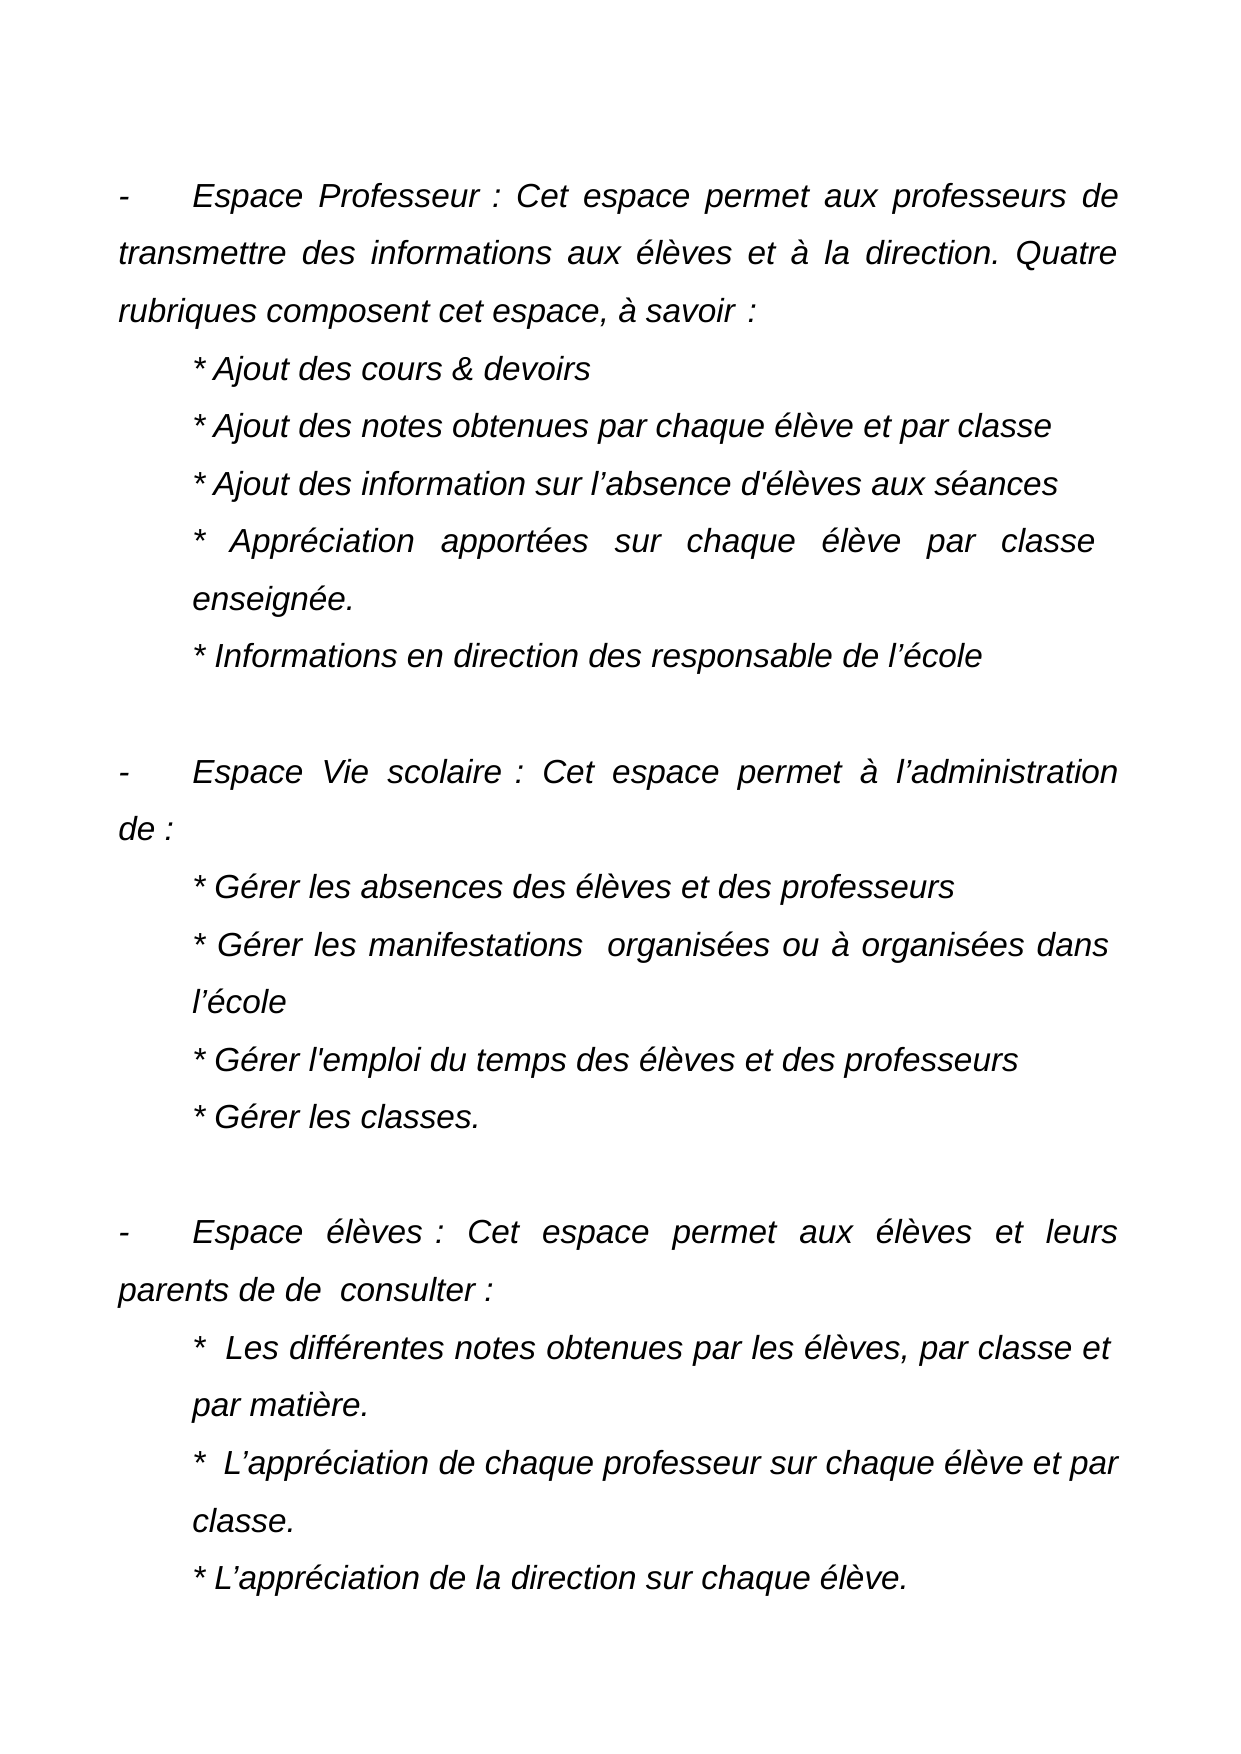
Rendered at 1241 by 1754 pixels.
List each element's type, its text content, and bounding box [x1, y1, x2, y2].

text * Gérer les manifestations organisées ou à organisées dans l’école [118, 924, 1122, 1021]
text * Gérer l'emploi du temps des élèves et des professeurs [118, 1040, 1122, 1078]
text * Gérer les classes. [118, 1097, 1122, 1136]
text * Les différentes notes obtenues par les élèves, par classe et par matière. [118, 1328, 1122, 1424]
text - Espace élèves : Cet espace permet aux élèves et leurs parents de de consulter : [118, 1213, 1122, 1309]
text - Espace Professeur : Cet espace permet aux professeurs de transmettre des informations aux élèves et à la direction. Quatre rubriques composent cet espace, à savoir : [118, 176, 1122, 329]
text * Gérer les absences des élèves et des professeurs [118, 867, 1122, 905]
text * Informations en direction des responsable de l’école [118, 637, 1122, 675]
text * Ajout des notes obtenues par chaque élève et par classe [118, 406, 1122, 444]
text * L’appréciation de la direction sur chaque élève. [118, 1558, 1122, 1597]
text - Espace Vie scolaire : Cet espace permet à l’administration de : [118, 752, 1122, 848]
text * L’appréciation de chaque professeur sur chaque élève et par classe. [118, 1443, 1122, 1539]
text * Ajout des information sur l’absence d'élèves aux séances [118, 464, 1122, 502]
text * Ajout des cours & devoirs [118, 348, 1122, 387]
text * Appréciation apportées sur chaque élève par classe enseignée. [118, 521, 1122, 617]
